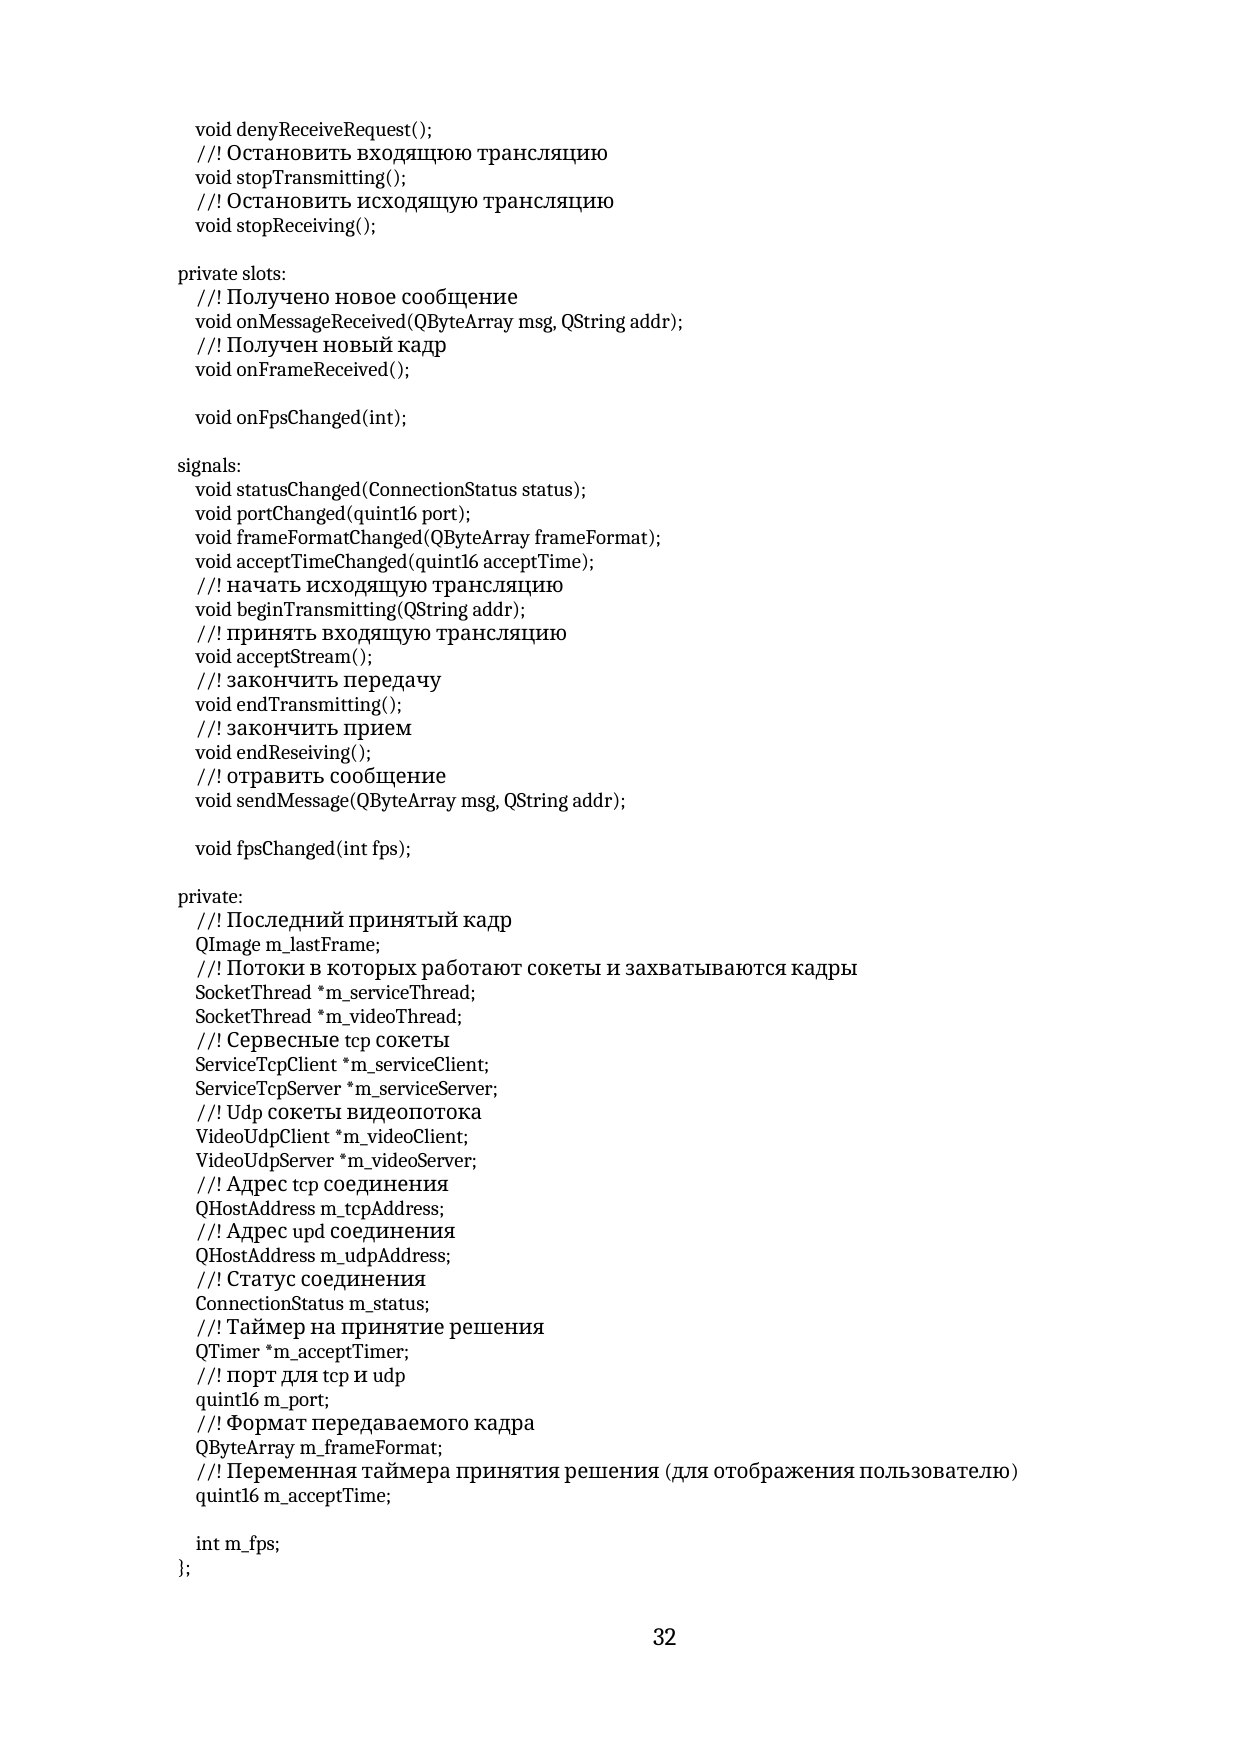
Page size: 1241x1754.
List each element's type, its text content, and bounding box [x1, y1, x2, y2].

text //! начать исходящую трансляцию [177, 573, 1152, 597]
text void denyReceiveRequest(); [177, 118, 1152, 142]
text ConnectionStatus m_status; [177, 1292, 1152, 1316]
text //! порт для tcp и udp [177, 1364, 1152, 1388]
text ServiceTcpServer *m_serviceServer; [177, 1076, 1152, 1100]
text //! Последний принятый кадр [177, 909, 1152, 933]
text void stopTransmitting(); [177, 166, 1152, 190]
text }; [177, 1556, 1152, 1579]
text //! Переменная таймера принятия решения (для отображения пользователю) [177, 1460, 1152, 1484]
text void sendMessage(QByteArray msg, QString addr); [177, 789, 1152, 813]
text //! Udp сокеты видеопотока [177, 1100, 1152, 1124]
text //! отравить сообщение [177, 765, 1152, 789]
text //! Формат передаваемого кадра [177, 1412, 1152, 1436]
text int m_fps; [177, 1532, 1152, 1556]
text QByteArray m_frameFormat; [177, 1436, 1152, 1460]
text //! Адрес upd соединения [177, 1220, 1152, 1244]
text VideoUdpServer *m_videoServer; [177, 1148, 1152, 1172]
text //! Получено новое сообщение [177, 286, 1152, 310]
text signals: [177, 453, 1152, 477]
text void endTransmitting(); [177, 693, 1152, 717]
text void onFpsChanged(int); [177, 406, 1152, 429]
text //! Потоки в которых работают сокеты и захватываются кадры [177, 957, 1152, 981]
text void fpsChanged(int fps); [177, 837, 1152, 861]
text QTimer *m_acceptTimer; [177, 1340, 1152, 1364]
text //! закончить прием [177, 717, 1152, 741]
text void frameFormatChanged(QByteArray frameFormat); [177, 525, 1152, 549]
text //! Остановить входящюю трансляцию [177, 142, 1152, 166]
text //! Таймер на принятие решения [177, 1316, 1152, 1340]
text SocketThread *m_videoThread; [177, 1004, 1152, 1028]
text void acceptStream(); [177, 645, 1152, 669]
text void acceptTimeChanged(quint16 acceptTime); [177, 549, 1152, 573]
text //! Адрес tcp соединения [177, 1172, 1152, 1196]
text //! Остановить исходящую трансляцию [177, 190, 1152, 214]
text void endReseiving(); [177, 741, 1152, 765]
text void stopReceiving(); [177, 214, 1152, 238]
text quint16 m_port; [177, 1388, 1152, 1412]
text QImage m_lastFrame; [177, 933, 1152, 957]
text VideoUdpClient *m_videoClient; [177, 1124, 1152, 1148]
text //! Сервесные tcp сокеты [177, 1028, 1152, 1052]
text void portChanged(quint16 port); [177, 501, 1152, 525]
text //! Получен новый кадр [177, 334, 1152, 358]
text QHostAddress m_udpAddress; [177, 1244, 1152, 1268]
text SocketThread *m_serviceThread; [177, 981, 1152, 1004]
text quint16 m_acceptTime; [177, 1484, 1152, 1508]
text //! закончить передачу [177, 669, 1152, 693]
text ServiceTcpClient *m_serviceClient; [177, 1052, 1152, 1076]
text void beginTransmitting(QString addr); [177, 597, 1152, 621]
text void onMessageReceived(QByteArray msg, QString addr); [177, 310, 1152, 334]
text private: [177, 885, 1152, 909]
text private slots: [177, 262, 1152, 286]
text void onFrameReceived(); [177, 358, 1152, 382]
text void statusChanged(ConnectionStatus status); [177, 477, 1152, 501]
text QHostAddress m_tcpAddress; [177, 1196, 1152, 1220]
text //! принять входящую трансляцию [177, 621, 1152, 645]
text //! Статус соединения [177, 1268, 1152, 1292]
